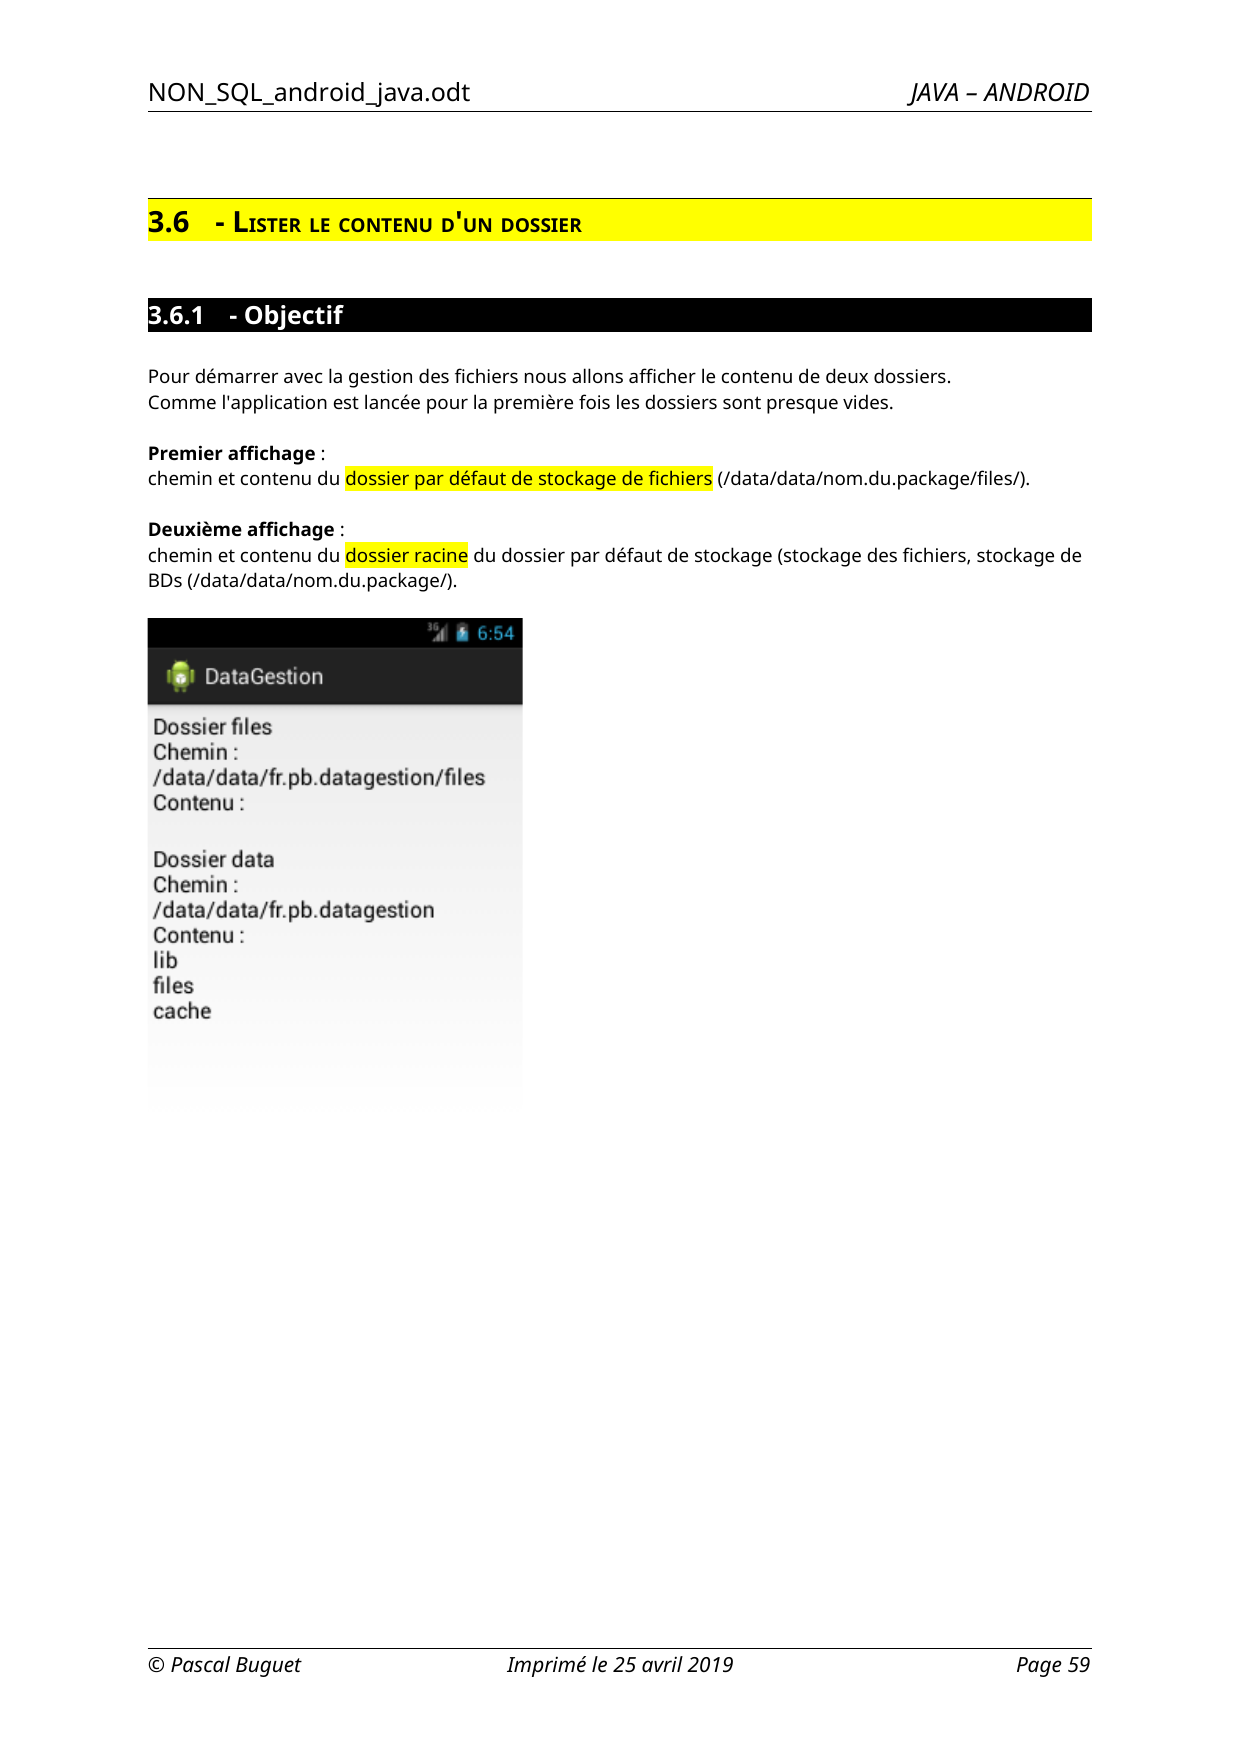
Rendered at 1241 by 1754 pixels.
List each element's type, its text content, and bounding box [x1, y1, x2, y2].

subtitle - Lister le contenu d'un dossier [148, 199, 1092, 241]
text Pour démarrer avec la gestion des fichiers nous allons afficher le contenu de deux dossiers. [148, 364, 1092, 389]
text Premier affichage : [148, 440, 1092, 466]
text Deuxième affichage : [148, 517, 1092, 542]
text chemin et contenu du dossier racine du dossier par défaut de stockage (stockage des fichiers, stockage de BDs (/data/data/nom.du.package/). [148, 542, 1092, 593]
subtitle - Objectif [148, 298, 1092, 332]
text chemin et contenu du dossier par défaut de stockage de fichiers (/data/data/nom.du.package/files/). [148, 466, 1092, 491]
text Comme l'application est lancée pour la première fois les dossiers sont presque vides. [148, 389, 1092, 415]
